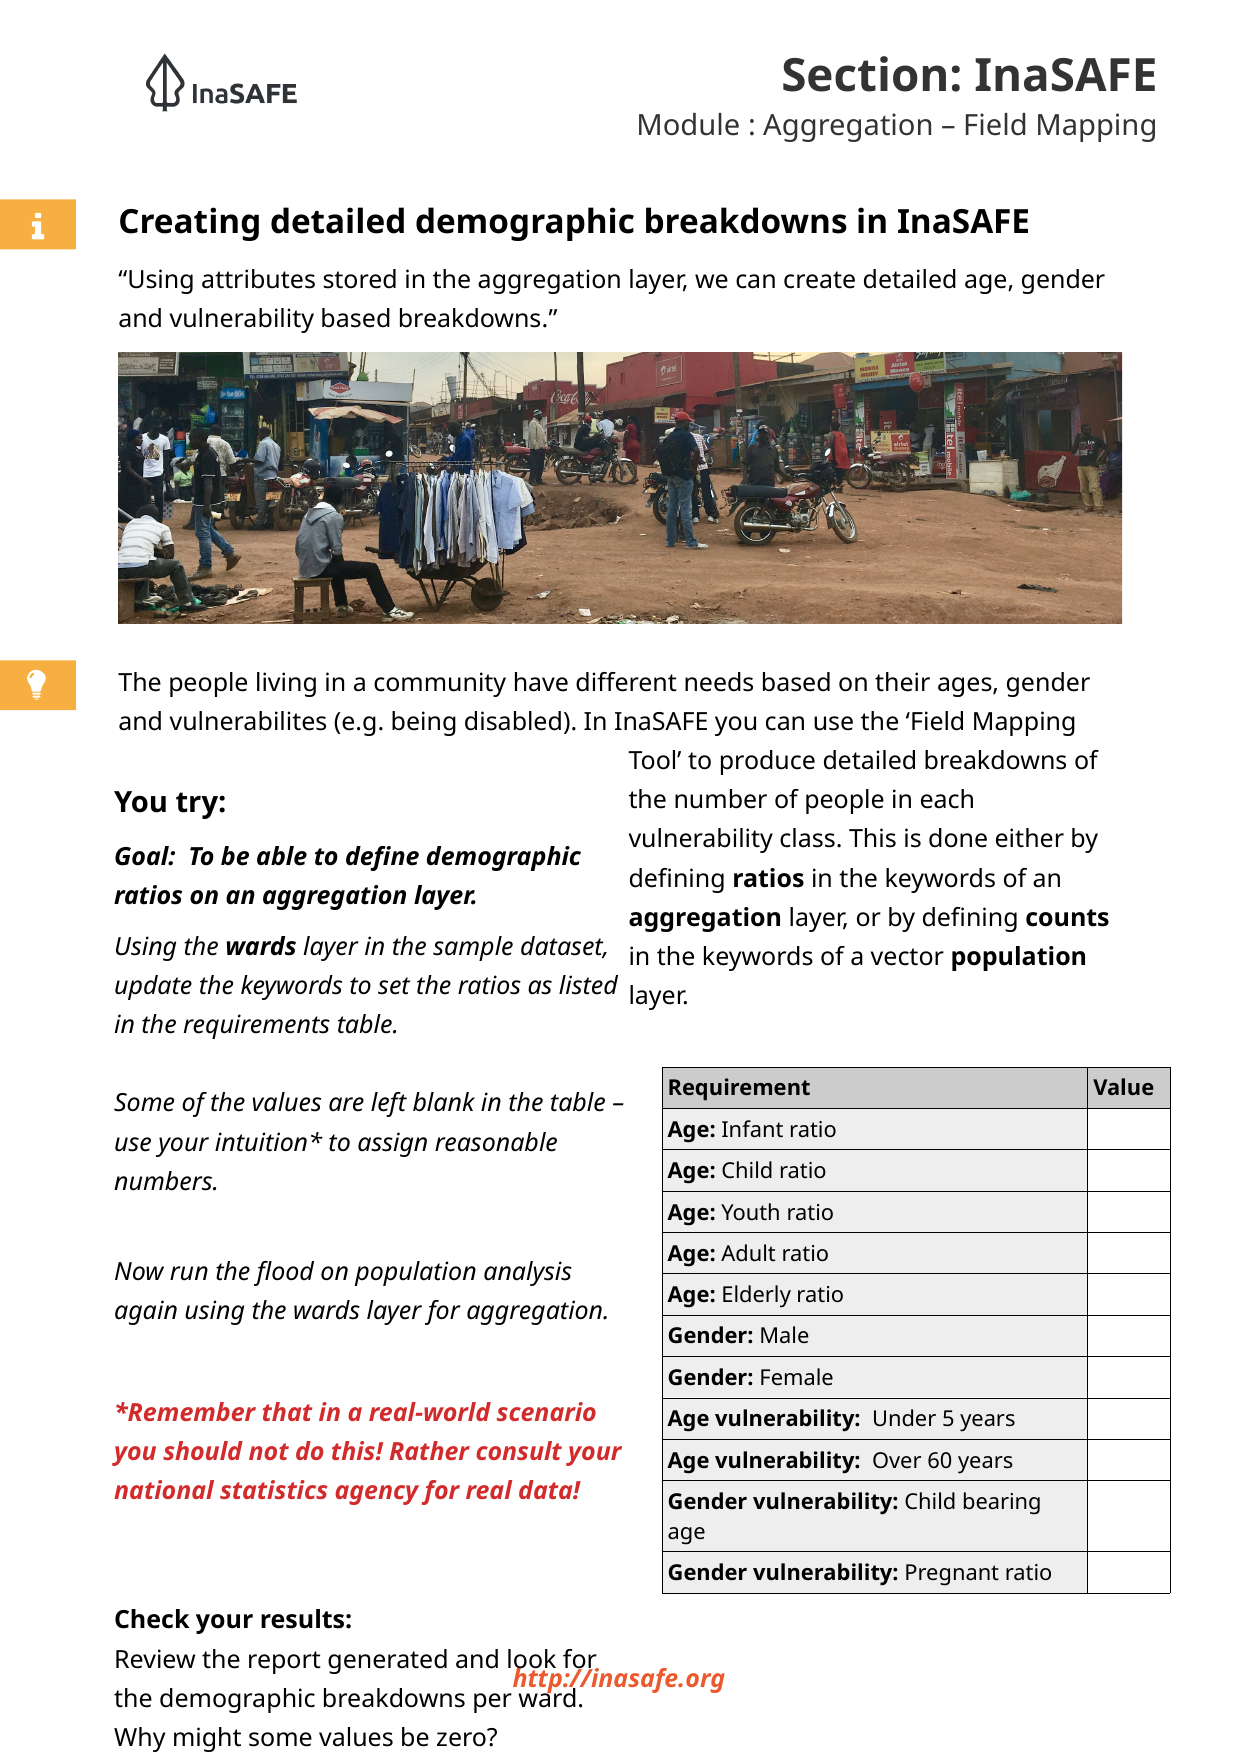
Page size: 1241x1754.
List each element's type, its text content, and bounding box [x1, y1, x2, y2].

table_cell [1088, 1440, 1170, 1480]
table_cell Age: Elderly ratio [663, 1274, 1087, 1315]
table_cell Gender: Male [663, 1316, 1087, 1356]
table_cell [1088, 1192, 1170, 1232]
table_cell Age: Child ratio [663, 1150, 1087, 1191]
picture [118, 352, 1123, 624]
table_cell [1088, 1150, 1170, 1191]
table_header Requirement [663, 1068, 1087, 1108]
table_cell [1088, 1399, 1170, 1439]
table_cell [1088, 1357, 1170, 1397]
text The people living in a community have different needs based on their ages, gender and vulnerabilites (e.g. being disabled). In InaSAFE you can use the ‘Field Mapping Tool’ to produce detailed breakdowns of the number of people in each vulnerability class. This is done either by defining ratios in the keywords of an aggregation layer, or by defining counts in the keywords of a vector population layer. [118, 664, 1122, 1012]
table_cell Age: Adult ratio [663, 1233, 1087, 1273]
table_cell Gender: Female [663, 1357, 1087, 1397]
table_cell Age vulnerability: Under 5 years [663, 1399, 1087, 1439]
table_cell [1088, 1481, 1170, 1551]
subtitle Creating detailed demographic breakdowns in InaSAFE [118, 198, 1122, 243]
text “Using attributes stored in the aggregation layer, we can create detailed age, gender and vulnerability based breakdowns.” [118, 262, 1122, 335]
table_cell Gender vulnerability: Pregnant ratio [663, 1552, 1087, 1593]
table_header Value [1088, 1068, 1170, 1108]
table_cell [1088, 1274, 1170, 1315]
table_cell [1088, 1233, 1170, 1273]
table_cell [1088, 1109, 1170, 1149]
table_cell Age: Infant ratio [663, 1109, 1087, 1149]
table_cell Age vulnerability: Over 60 years [663, 1440, 1087, 1480]
table_cell [1088, 1316, 1170, 1356]
table_cell [1088, 1552, 1170, 1593]
table_cell Age: Youth ratio [663, 1192, 1087, 1232]
table_cell Gender vulnerability: Child bearing age [663, 1481, 1087, 1551]
picture [126, 35, 322, 131]
